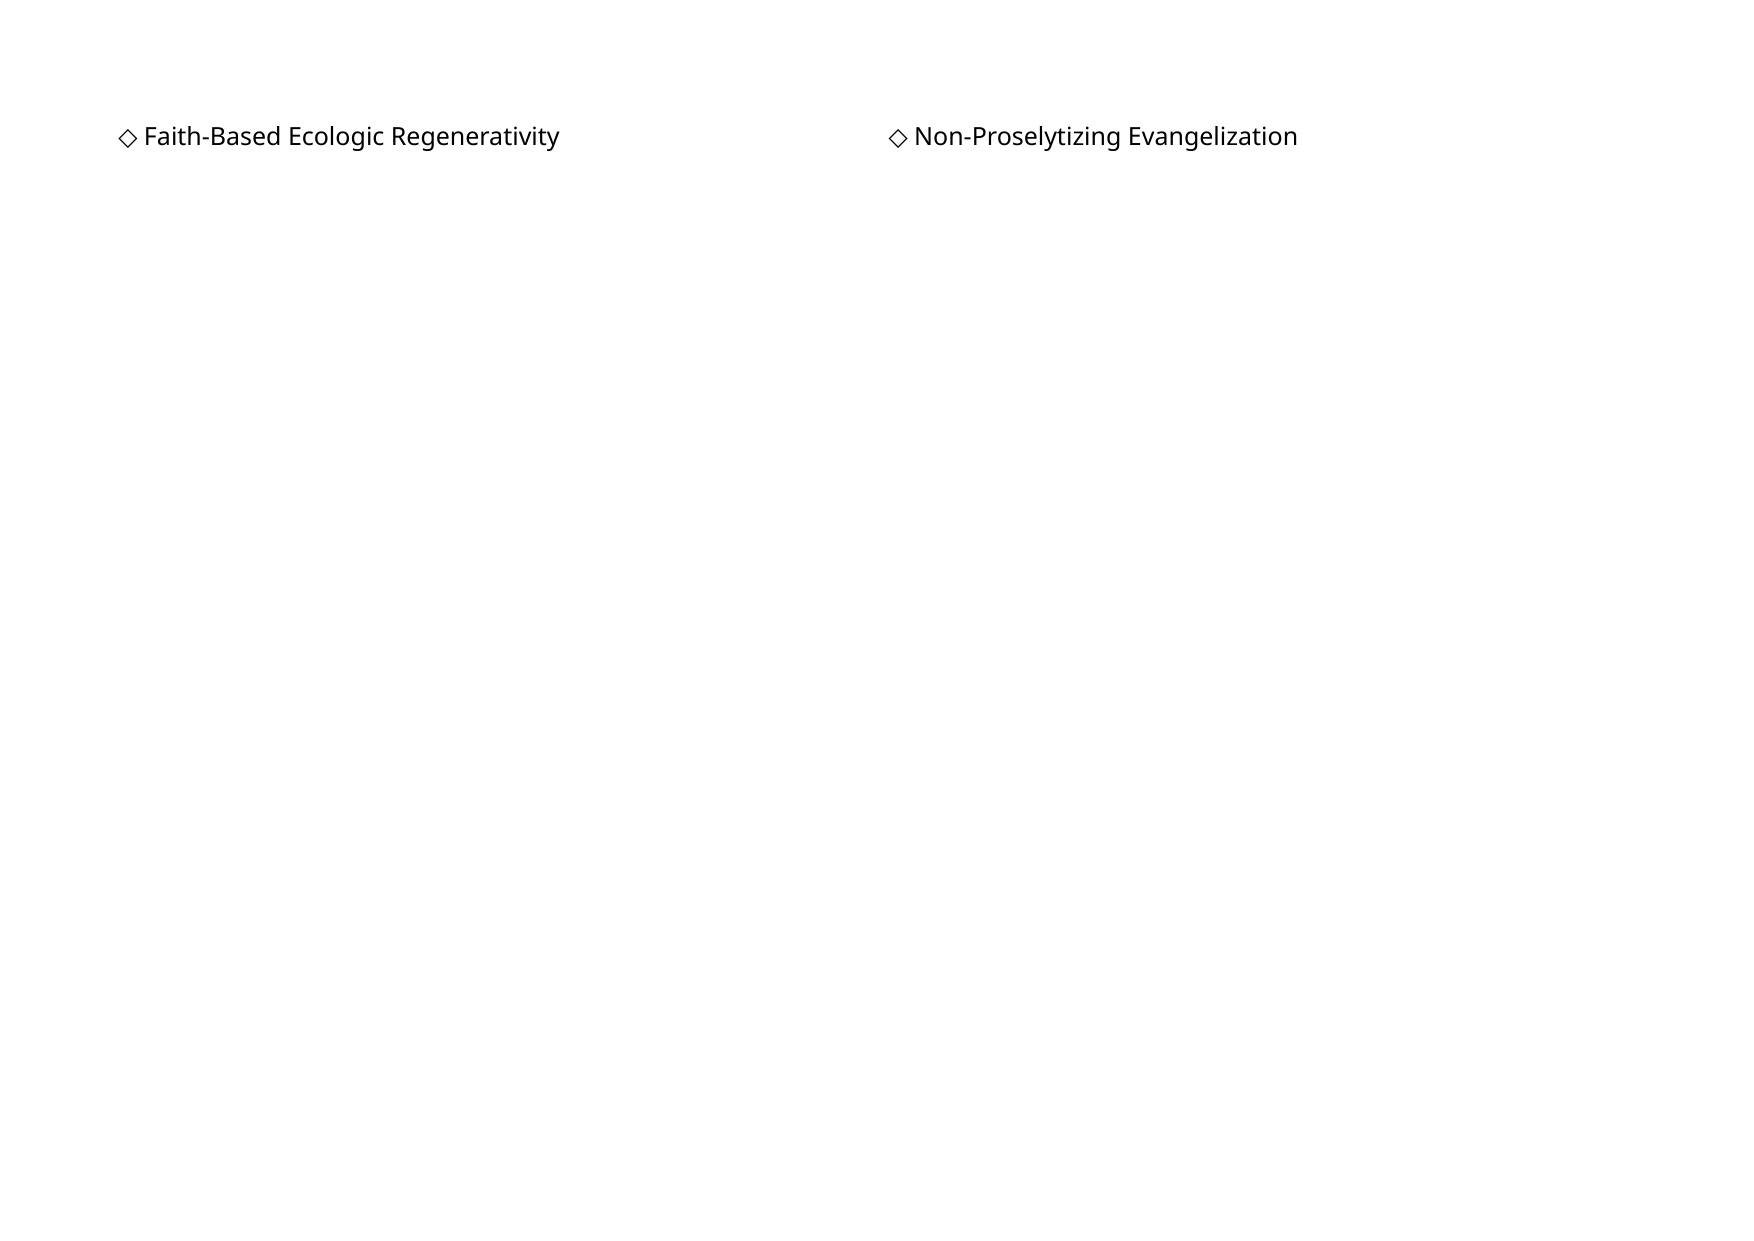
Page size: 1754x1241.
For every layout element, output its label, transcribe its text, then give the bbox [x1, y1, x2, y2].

text ◇ Faith-Based Ecologic Regenerativity [118, 118, 870, 152]
text ◇ Non-Proselytizing Evangelization [888, 118, 1636, 152]
